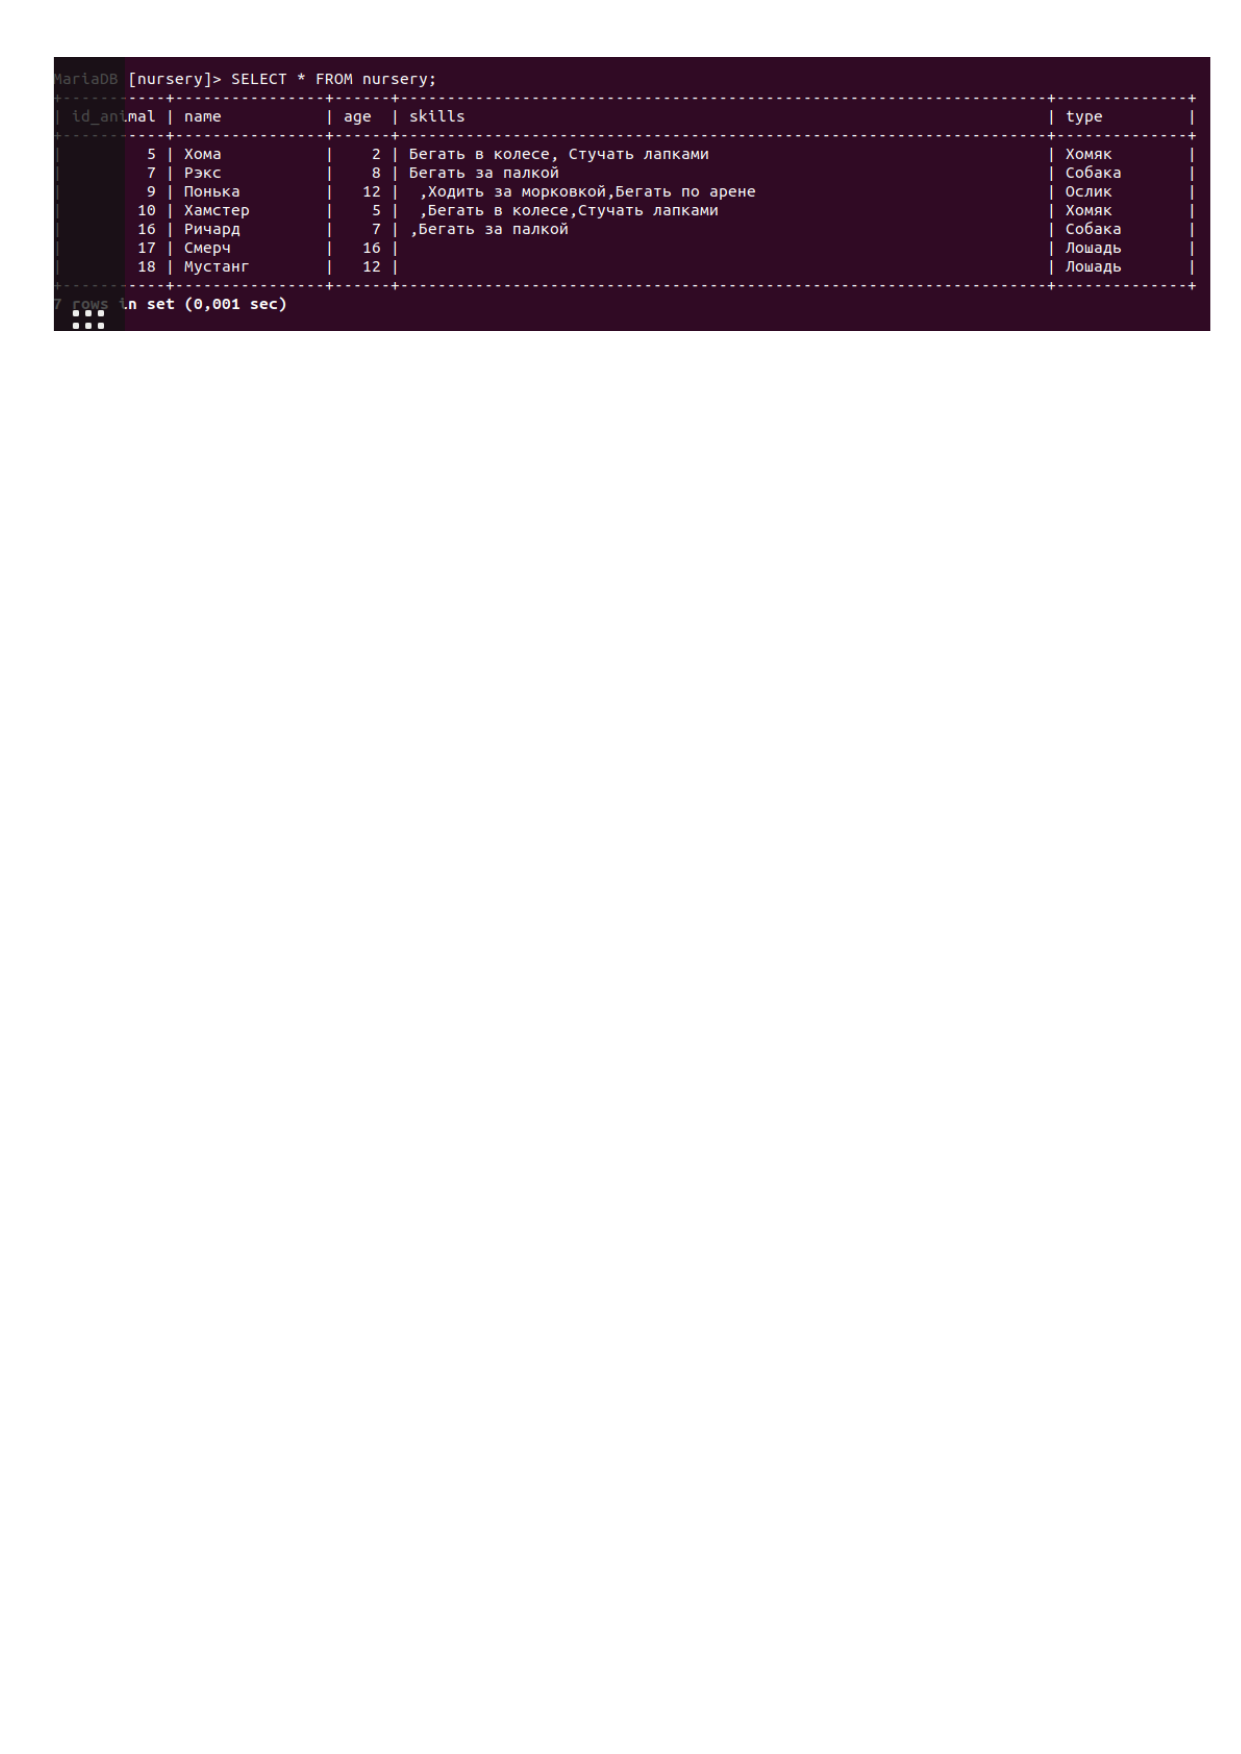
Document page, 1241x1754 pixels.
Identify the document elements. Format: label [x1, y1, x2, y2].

picture [53, 57, 1211, 331]
